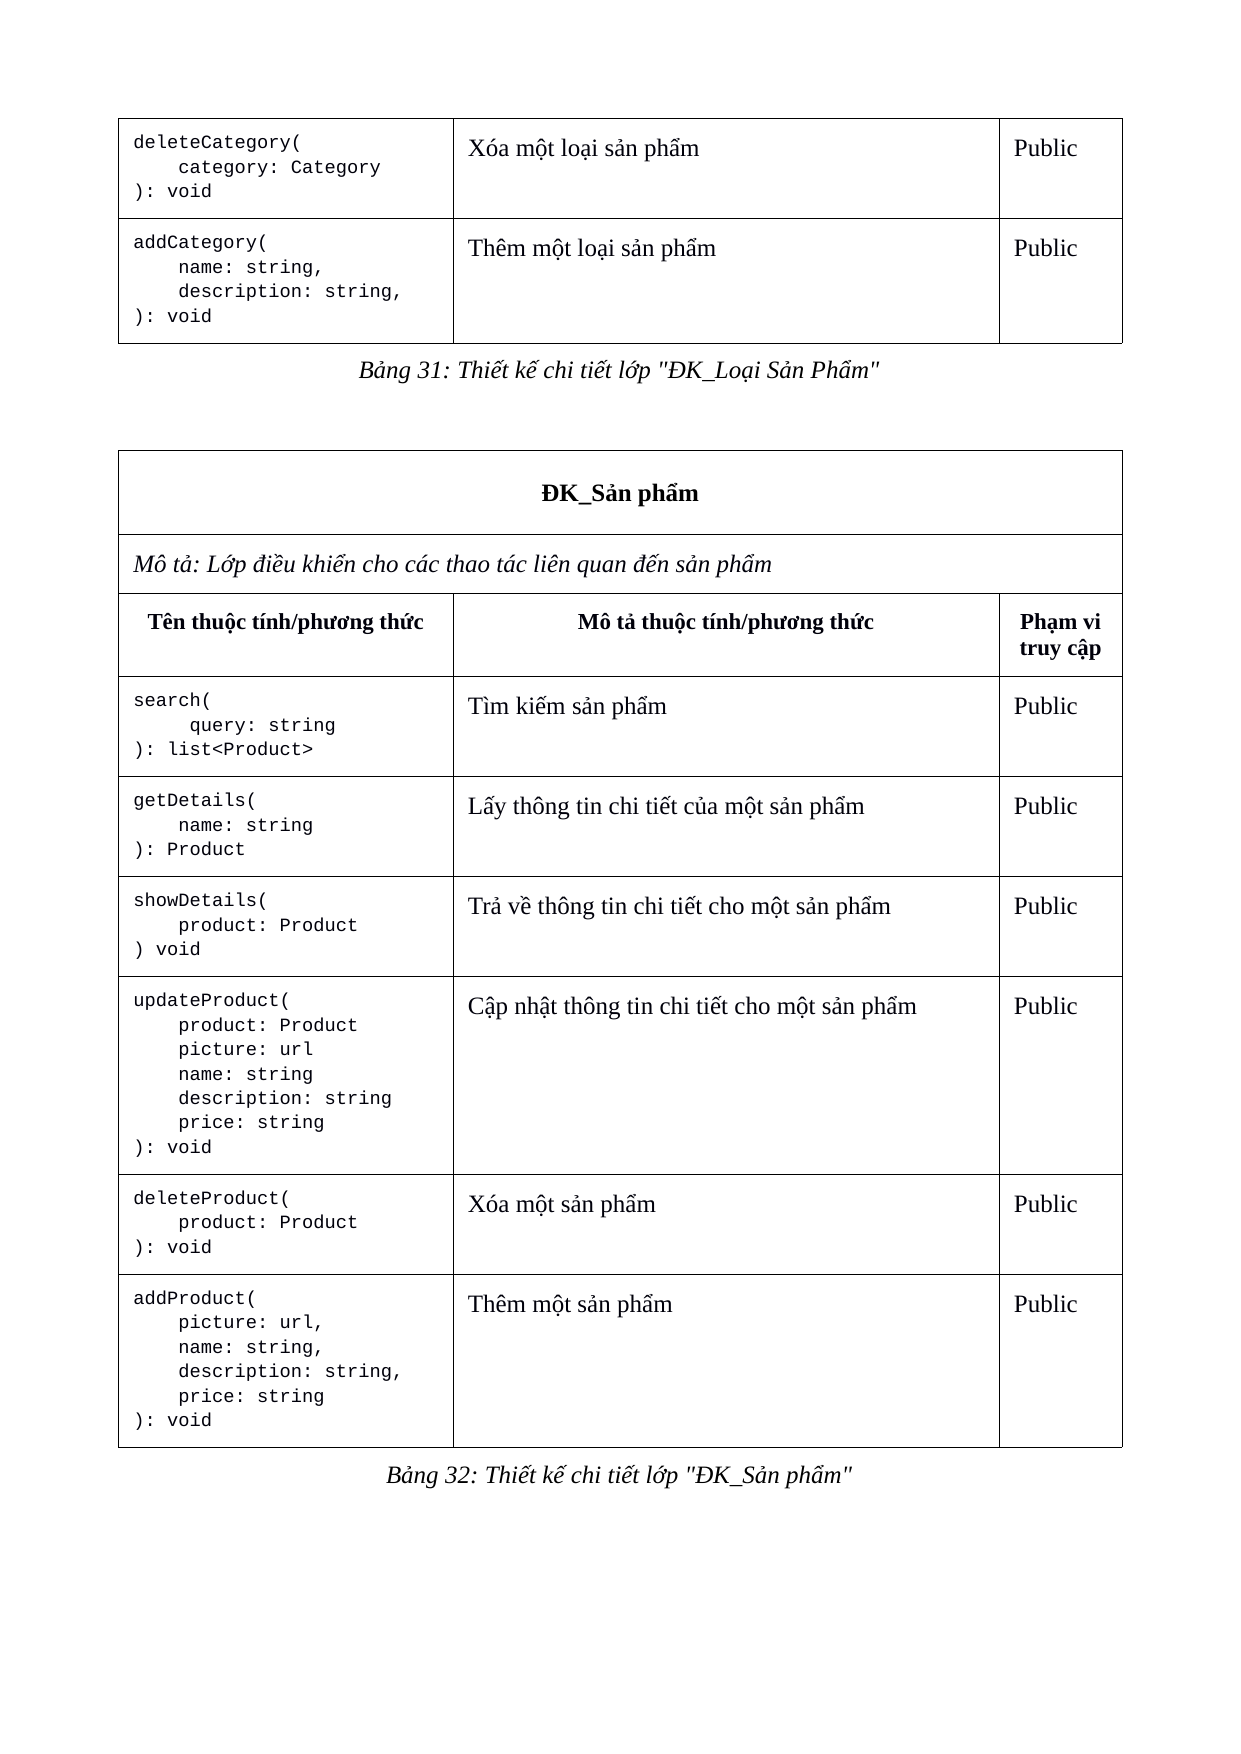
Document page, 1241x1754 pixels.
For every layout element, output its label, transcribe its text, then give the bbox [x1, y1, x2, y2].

table_cell Public [1000, 1175, 1122, 1274]
table_cell Public [1000, 1275, 1122, 1447]
text Bảng 32: Thiết kế chi tiết lớp "ĐK_Sản phẩm" [118, 1460, 1122, 1488]
table_cell Public [1000, 977, 1122, 1174]
table_cell Cập nhật thông tin chi tiết cho một sản phẩm [454, 977, 999, 1174]
table_header ĐK_Sản phẩm [119, 451, 1122, 534]
table_cell Lấy thông tin chi tiết của một sản phẩm [454, 777, 999, 876]
table_cell Phạm vi truy cập [1000, 594, 1122, 676]
table_cell deleteProduct( product: Product ): void [119, 1175, 453, 1274]
table_cell deleteCategory( category: Category ): void [119, 119, 453, 218]
table_cell getDetails( name: string ): Product [119, 777, 453, 876]
table_cell showDetails( product: Product ) void [119, 877, 453, 976]
table_cell Public [1000, 777, 1122, 876]
table_cell search( query: string ): list<Product> [119, 677, 453, 776]
table_cell Mô tả: Lớp điều khiển cho các thao tác liên quan đến sản phẩm [119, 535, 1122, 593]
table_cell Trả về thông tin chi tiết cho một sản phẩm [454, 877, 999, 976]
table_cell Tìm kiếm sản phẩm [454, 677, 999, 776]
table_cell Mô tả thuộc tính/phương thức [454, 594, 999, 676]
table_cell Tên thuộc tính/phương thức [119, 594, 453, 676]
text Bảng 31: Thiết kế chi tiết lớp "ĐK_Loại Sản Phẩm" [118, 355, 1122, 384]
table_cell Public [1000, 219, 1122, 343]
table_cell Xóa một sản phẩm [454, 1175, 999, 1274]
table_cell updateProduct( product: Product picture: url name: string description: string price: string ): void [119, 977, 453, 1174]
table_cell Xóa một loại sản phẩm [454, 119, 999, 218]
table_cell addCategory( name: string, description: string, ): void [119, 219, 453, 343]
table_cell addProduct( picture: url, name: string, description: string, price: string ): void [119, 1275, 453, 1447]
table_cell Public [1000, 119, 1122, 218]
table_cell Thêm một loại sản phẩm [454, 219, 999, 343]
table_cell Thêm một sản phẩm [454, 1275, 999, 1447]
table_cell Public [1000, 877, 1122, 976]
table_cell Public [1000, 677, 1122, 776]
